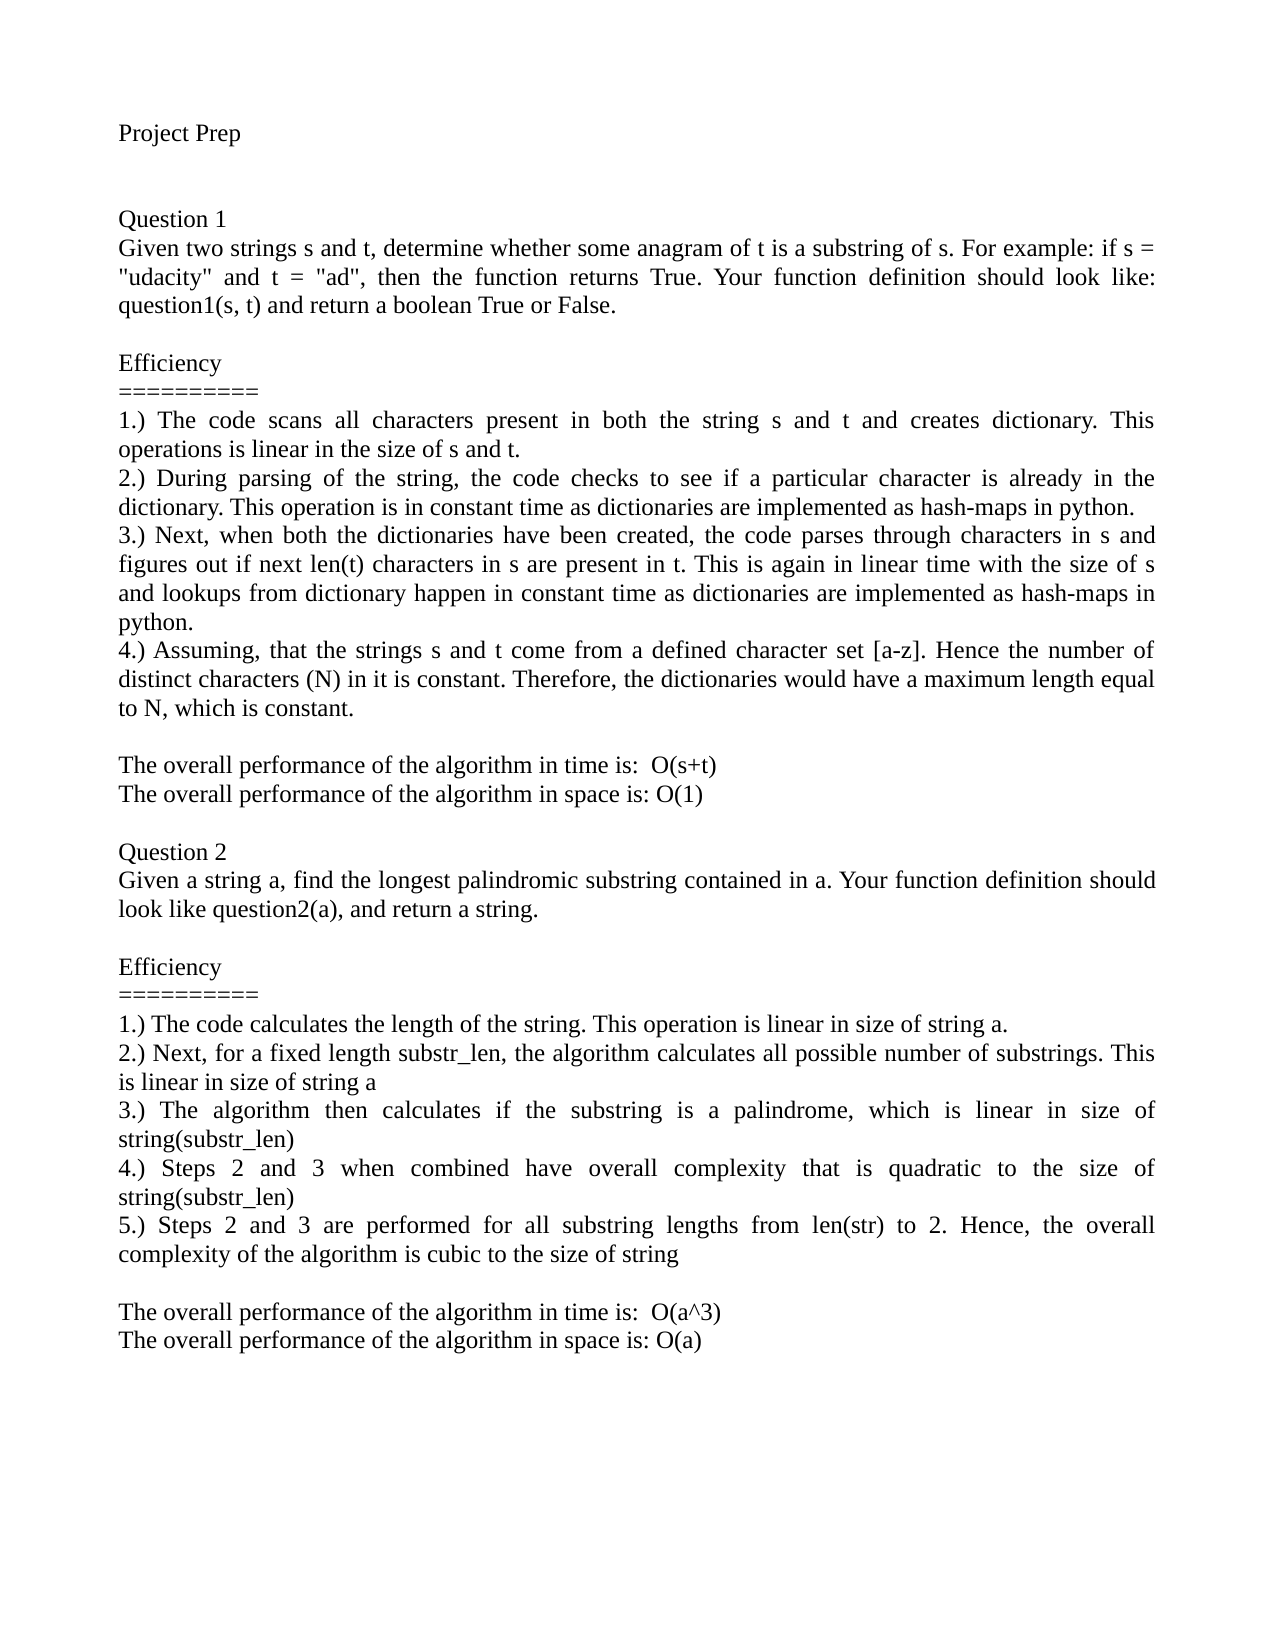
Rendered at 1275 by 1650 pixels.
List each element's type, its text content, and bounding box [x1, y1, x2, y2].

text Efficiency [118, 348, 1157, 377]
text 1.) The code calculates the length of the string. This operation is linear in size of string a. [118, 1009, 1157, 1038]
text 4.) Assuming, that the strings s and t come from a defined character set [a-z]. Hence the number of distinct characters (N) in it is constant. Therefore, the dictionaries would have a maximum length equal to N, which is constant. [118, 636, 1157, 722]
text ========== [118, 981, 1157, 1009]
text 5.) Steps 2 and 3 are performed for all substring lengths from len(str) to 2. Hence, the overall complexity of the algorithm is cubic to the size of string [118, 1211, 1157, 1268]
text Given two strings s and t, determine whether some anagram of t is a substring of s. For example: if s = "udacity" and t = "ad", then the function returns True. Your function definition should look like: question1(s, t) and return a boolean True or False. [118, 233, 1157, 319]
text The overall performance of the algorithm in time is: O(s+t) [118, 751, 1157, 779]
text Question 2 [118, 837, 1157, 866]
text The overall performance of the algorithm in space is: O(a) [118, 1326, 1157, 1354]
text 3.) Next, when both the dictionaries have been created, the code parses through characters in s and figures out if next len(t) characters in s are present in t. This is again in linear time with the size of s and lookups from dictionary happen in constant time as dictionaries are implemented as hash-maps in python. [118, 521, 1157, 636]
text 2.) Next, for a fixed length substr_len, the algorithm calculates all possible number of substrings. This is linear in size of string a [118, 1038, 1157, 1096]
text The overall performance of the algorithm in space is: O(1) [118, 779, 1157, 808]
text 4.) Steps 2 and 3 when combined have overall complexity that is quadratic to the size of string(substr_len) [118, 1153, 1157, 1211]
text 2.) During parsing of the string, the code checks to see if a particular character is already in the dictionary. This operation is in constant time as dictionaries are implemented as hash-maps in python. [118, 463, 1157, 521]
text Project Prep [118, 118, 1157, 147]
text Question 1 [118, 204, 1157, 233]
text Given a string a, find the longest palindromic substring contained in a. Your function definition should look like question2(a), and return a string. [118, 866, 1157, 923]
text The overall performance of the algorithm in time is: O(a^3) [118, 1297, 1157, 1326]
text Efficiency [118, 952, 1157, 981]
text 1.) The code scans all characters present in both the string s and t and creates dictionary. This operations is linear in the size of s and t. [118, 406, 1157, 463]
text 3.) The algorithm then calculates if the substring is a palindrome, which is linear in size of string(substr_len) [118, 1096, 1157, 1153]
text ========== [118, 377, 1157, 406]
